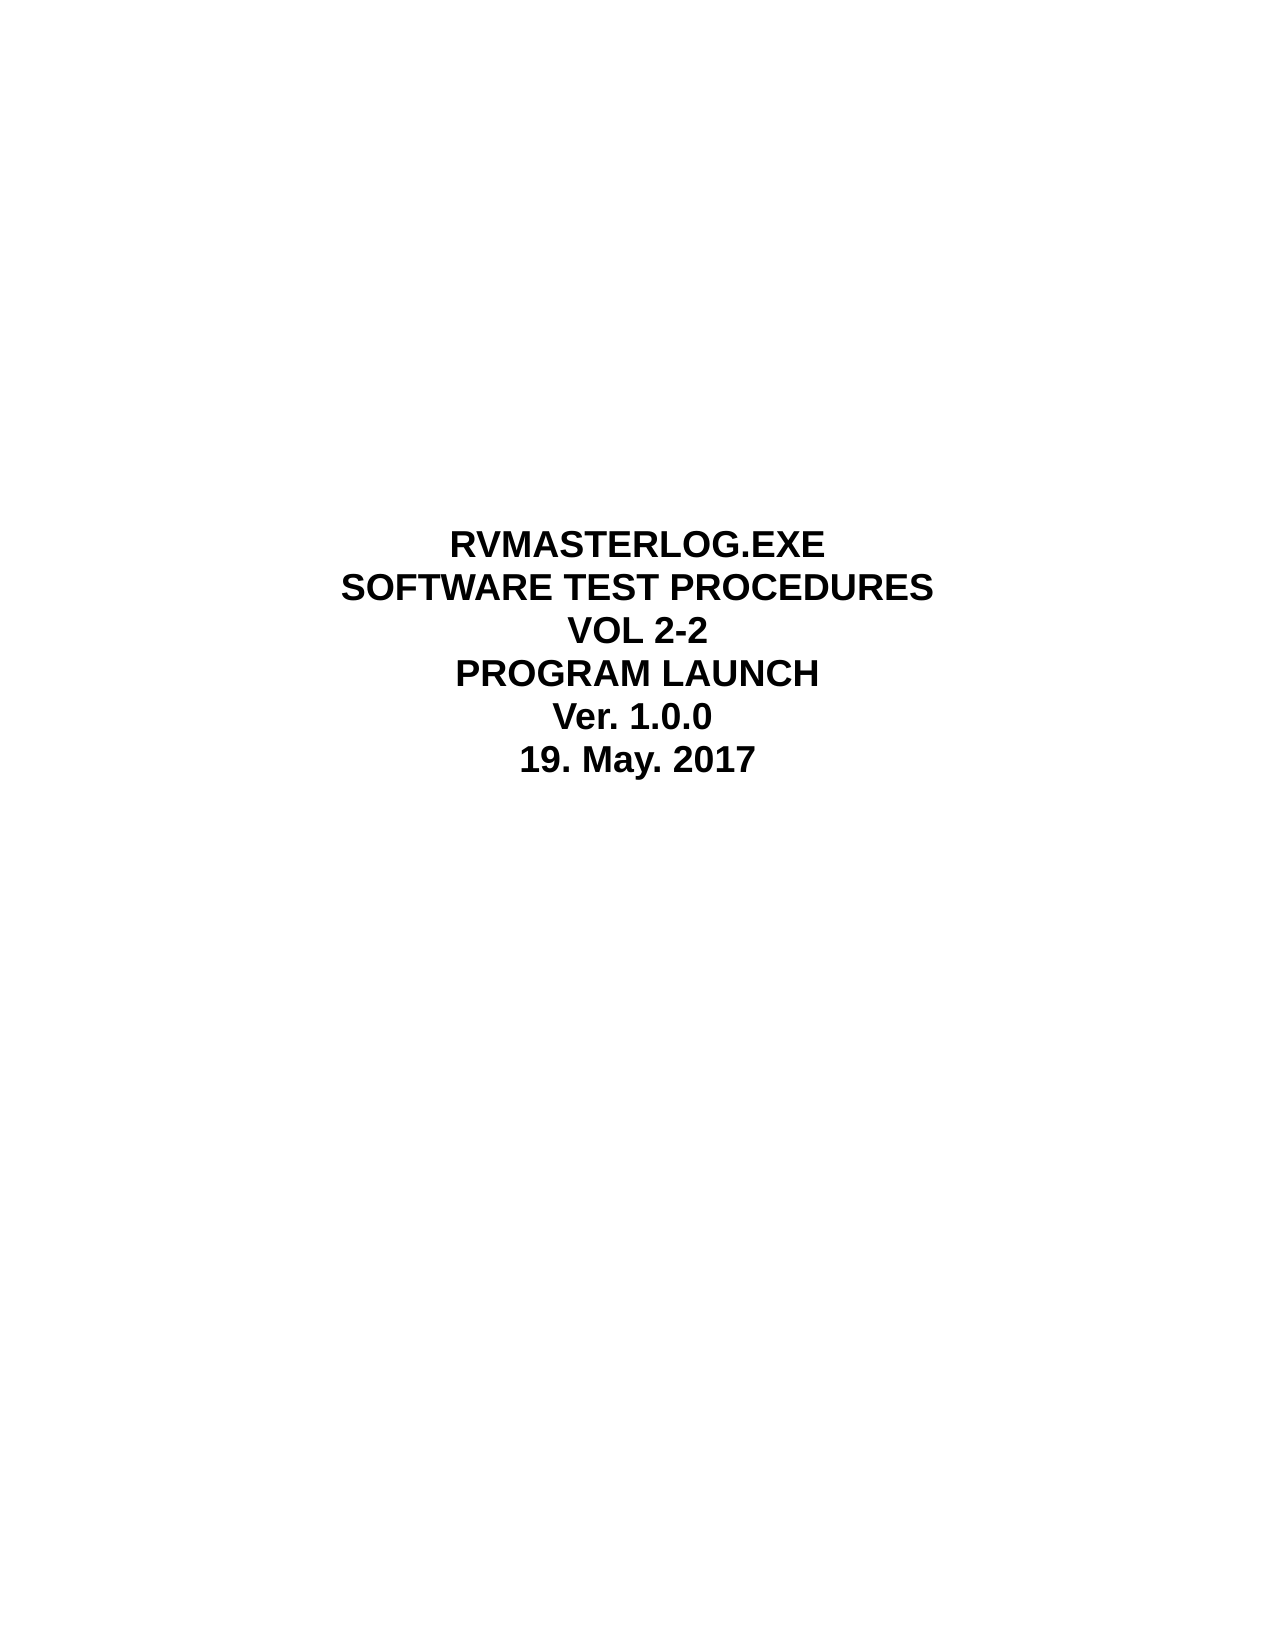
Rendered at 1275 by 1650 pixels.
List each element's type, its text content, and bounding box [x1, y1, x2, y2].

text VOL 2-2 [118, 608, 1157, 651]
text Ver. 1.0.0 [118, 694, 1157, 738]
text PROGRAM LAUNCH [118, 651, 1157, 694]
text 19. May. 2017 [118, 738, 1157, 781]
text SOFTWARE TEST PROCEDURES [118, 565, 1157, 608]
text RVMASTERLOG.EXE [118, 522, 1157, 565]
